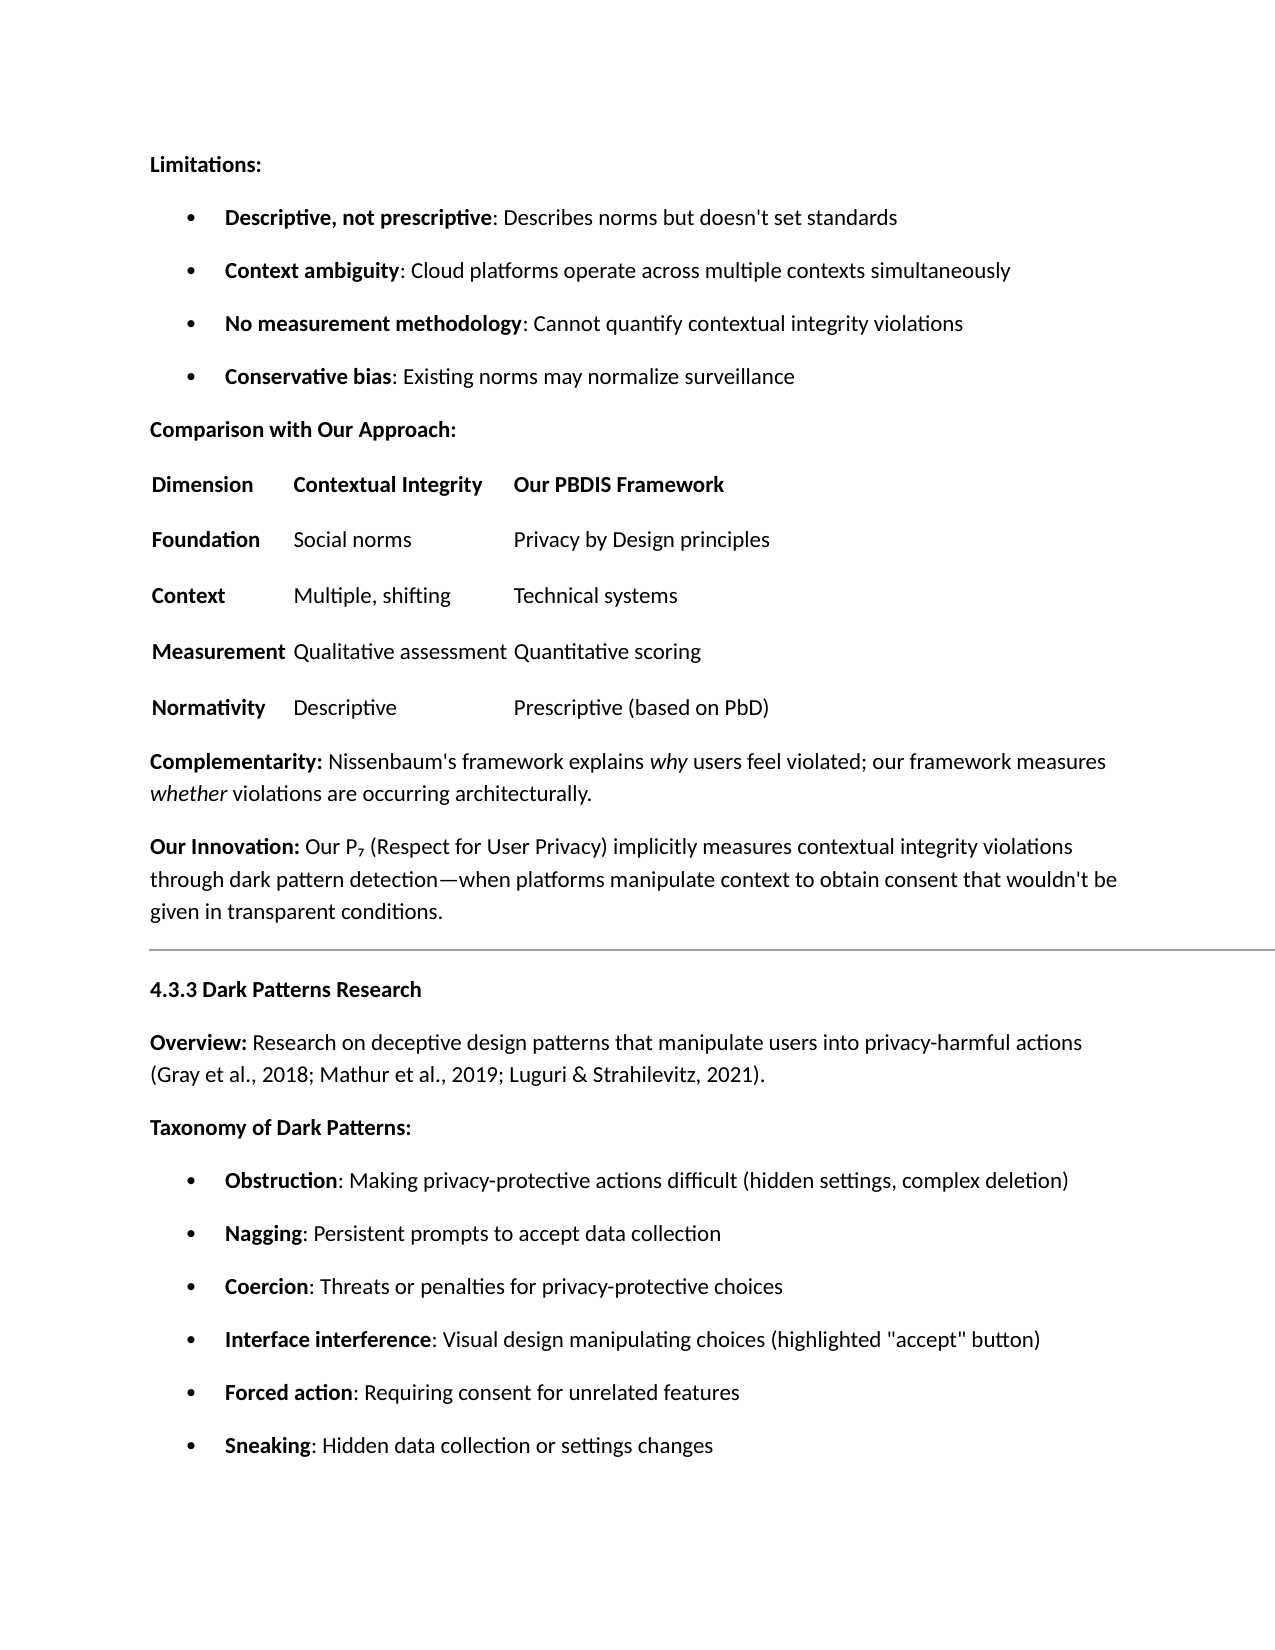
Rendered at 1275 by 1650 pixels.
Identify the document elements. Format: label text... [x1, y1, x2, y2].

table_cell Privacy by Design principles [512, 524, 776, 580]
list Sneaking: Hidden data collection or settings changes [187, 1432, 1125, 1459]
list Obstruction: Making privacy-protective actions difficult (hidden settings, complex deletion) [187, 1166, 1125, 1194]
table_header Our PBDIS Framework [512, 468, 776, 524]
list Conservative bias: Existing norms may normalize surveillance [187, 362, 1125, 390]
table_cell Social norms [292, 524, 512, 580]
table_cell Qualitative assessment [292, 636, 512, 691]
list Interface interference: Visual design manipulating choices (highlighted "accept" button) [187, 1326, 1125, 1353]
text Overview: Research on deceptive design patterns that manipulate users into privacy-harmful actions (Gray et al., 2018; Mathur et al., 2019; Luguri & Strahilevitz, 2021). [150, 1028, 1125, 1088]
text Limitations: [150, 150, 1125, 178]
table_cell Prescriptive (based on PbD) [512, 691, 776, 747]
list Coercion: Threats or penalties for privacy-protective choices [187, 1272, 1125, 1301]
table_cell Normativity [150, 691, 292, 747]
table_cell Multiple, shifting [292, 580, 512, 636]
text Our Innovation: Our P₇ (Respect for User Privacy) implicitly measures contextual integrity violations through dark pattern detection—when platforms manipulate context to obtain consent that wouldn't be given in transparent conditions. [150, 832, 1125, 925]
table_cell Foundation [150, 524, 292, 580]
text Comparison with Our Approach: [150, 415, 1125, 443]
table_header Contextual Integrity [292, 468, 512, 524]
list Context ambiguity: Cloud platforms operate across multiple contexts simultaneously [187, 256, 1125, 284]
table_cell Descriptive [292, 691, 512, 747]
text 4.3.3 Dark Patterns Research [150, 975, 1125, 1003]
list Descriptive, not prescriptive: Describes norms but doesn't set standards [187, 203, 1125, 231]
table_header Dimension [150, 468, 292, 524]
table_cell Quantitative scoring [512, 636, 776, 691]
text Complementarity: Nissenbaum's framework explains why users feel violated; our framework measures whether violations are occurring architecturally. [150, 747, 1125, 807]
list No measurement methodology: Cannot quantify contextual integrity violations [187, 309, 1125, 337]
text Taxonomy of Dark Patterns: [150, 1113, 1125, 1141]
list Nagging: Persistent prompts to accept data collection [187, 1219, 1125, 1247]
table_cell Measurement [150, 636, 292, 691]
table_cell Technical systems [512, 580, 776, 636]
table_cell Context [150, 580, 292, 636]
list Forced action: Requiring consent for unrelated features [187, 1378, 1125, 1407]
